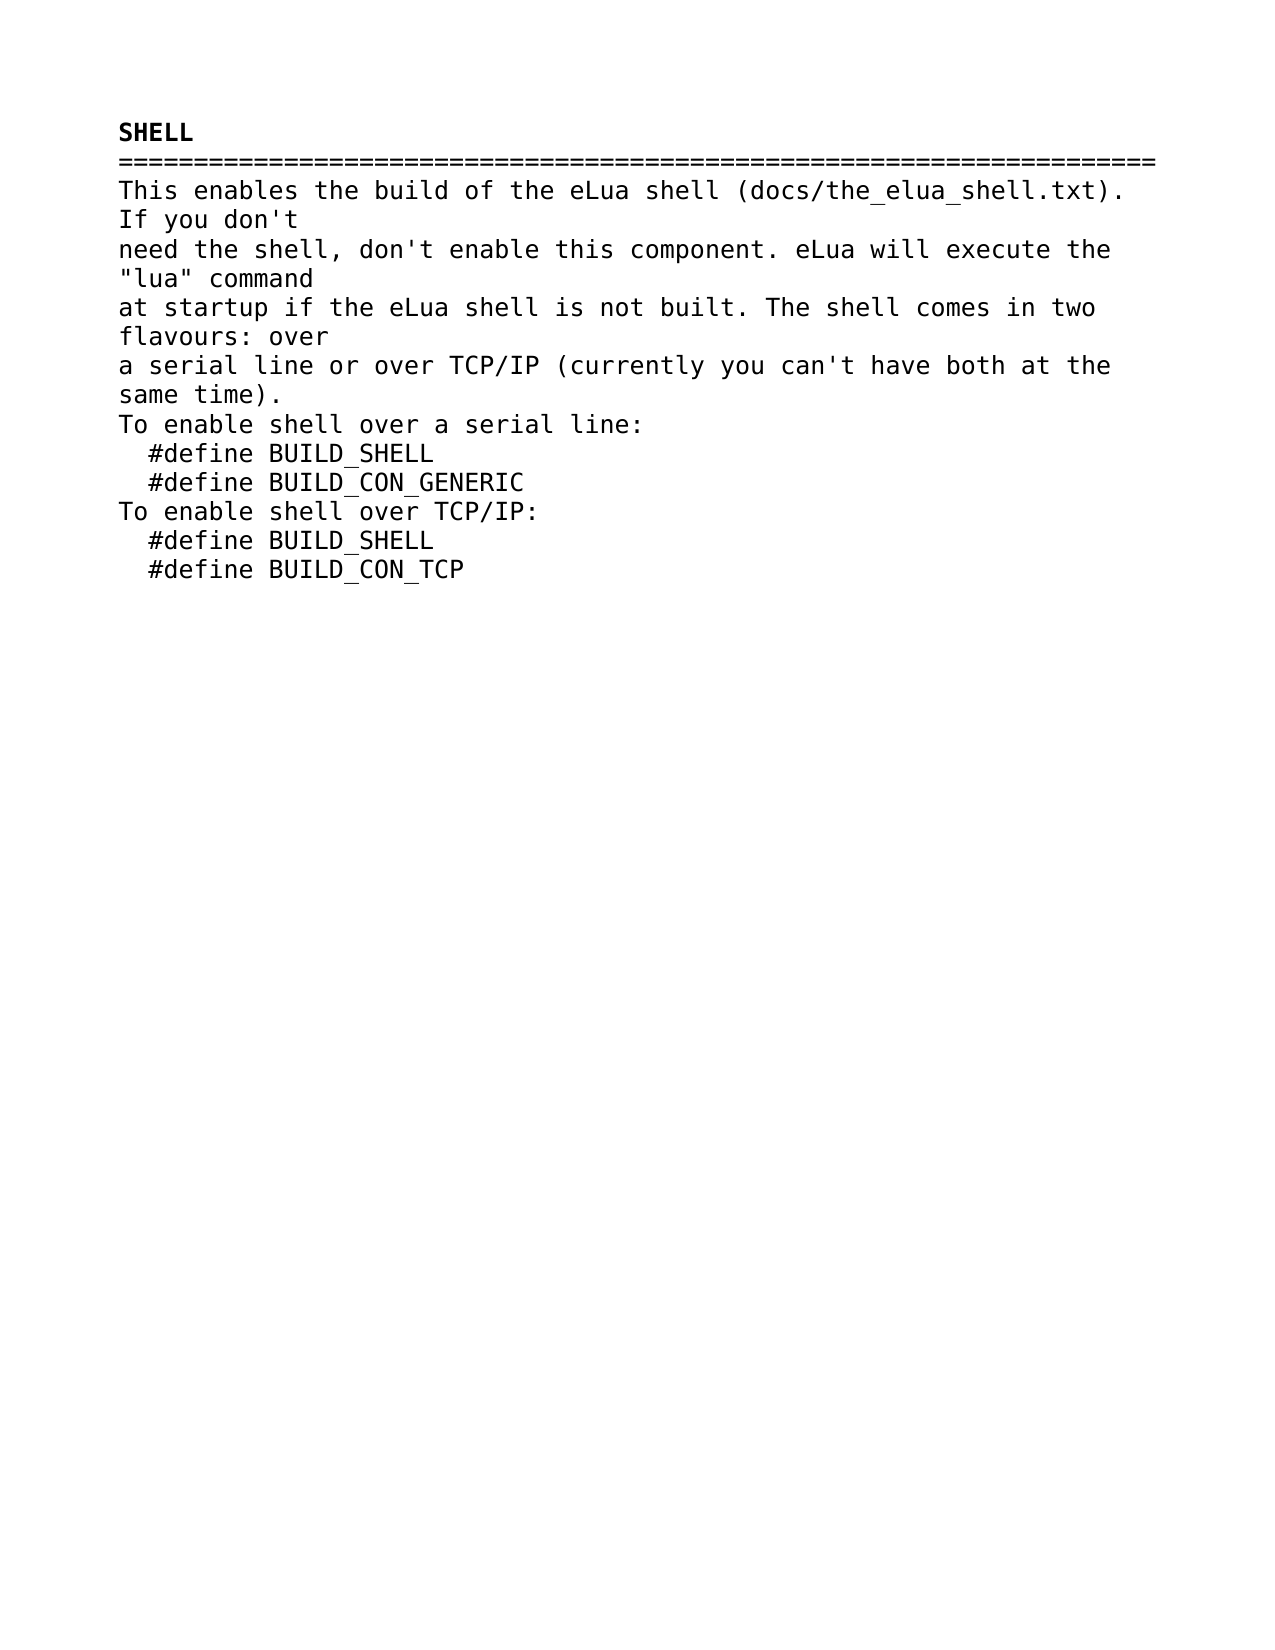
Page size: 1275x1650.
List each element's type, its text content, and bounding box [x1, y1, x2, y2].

text a serial line or over TCP/IP (currently you can't have both at the same time). [118, 351, 1157, 410]
text ===================================================================== [118, 147, 1157, 176]
text #define BUILD_SHELL [118, 439, 1157, 468]
text To enable shell over TCP/IP: [118, 497, 1157, 526]
text This enables the build of the eLua shell (docs/the_elua_shell.txt). If you don't [118, 176, 1157, 235]
text #define BUILD_CON_GENERIC [118, 468, 1157, 497]
text #define BUILD_CON_TCP [118, 556, 1157, 585]
text To enable shell over a serial line: [118, 410, 1157, 439]
text at startup if the eLua shell is not built. The shell comes in two flavours: over [118, 293, 1157, 351]
text need the shell, don't enable this component. eLua will execute the "lua" command [118, 235, 1157, 293]
text SHELL [118, 118, 1157, 147]
text #define BUILD_SHELL [118, 526, 1157, 556]
